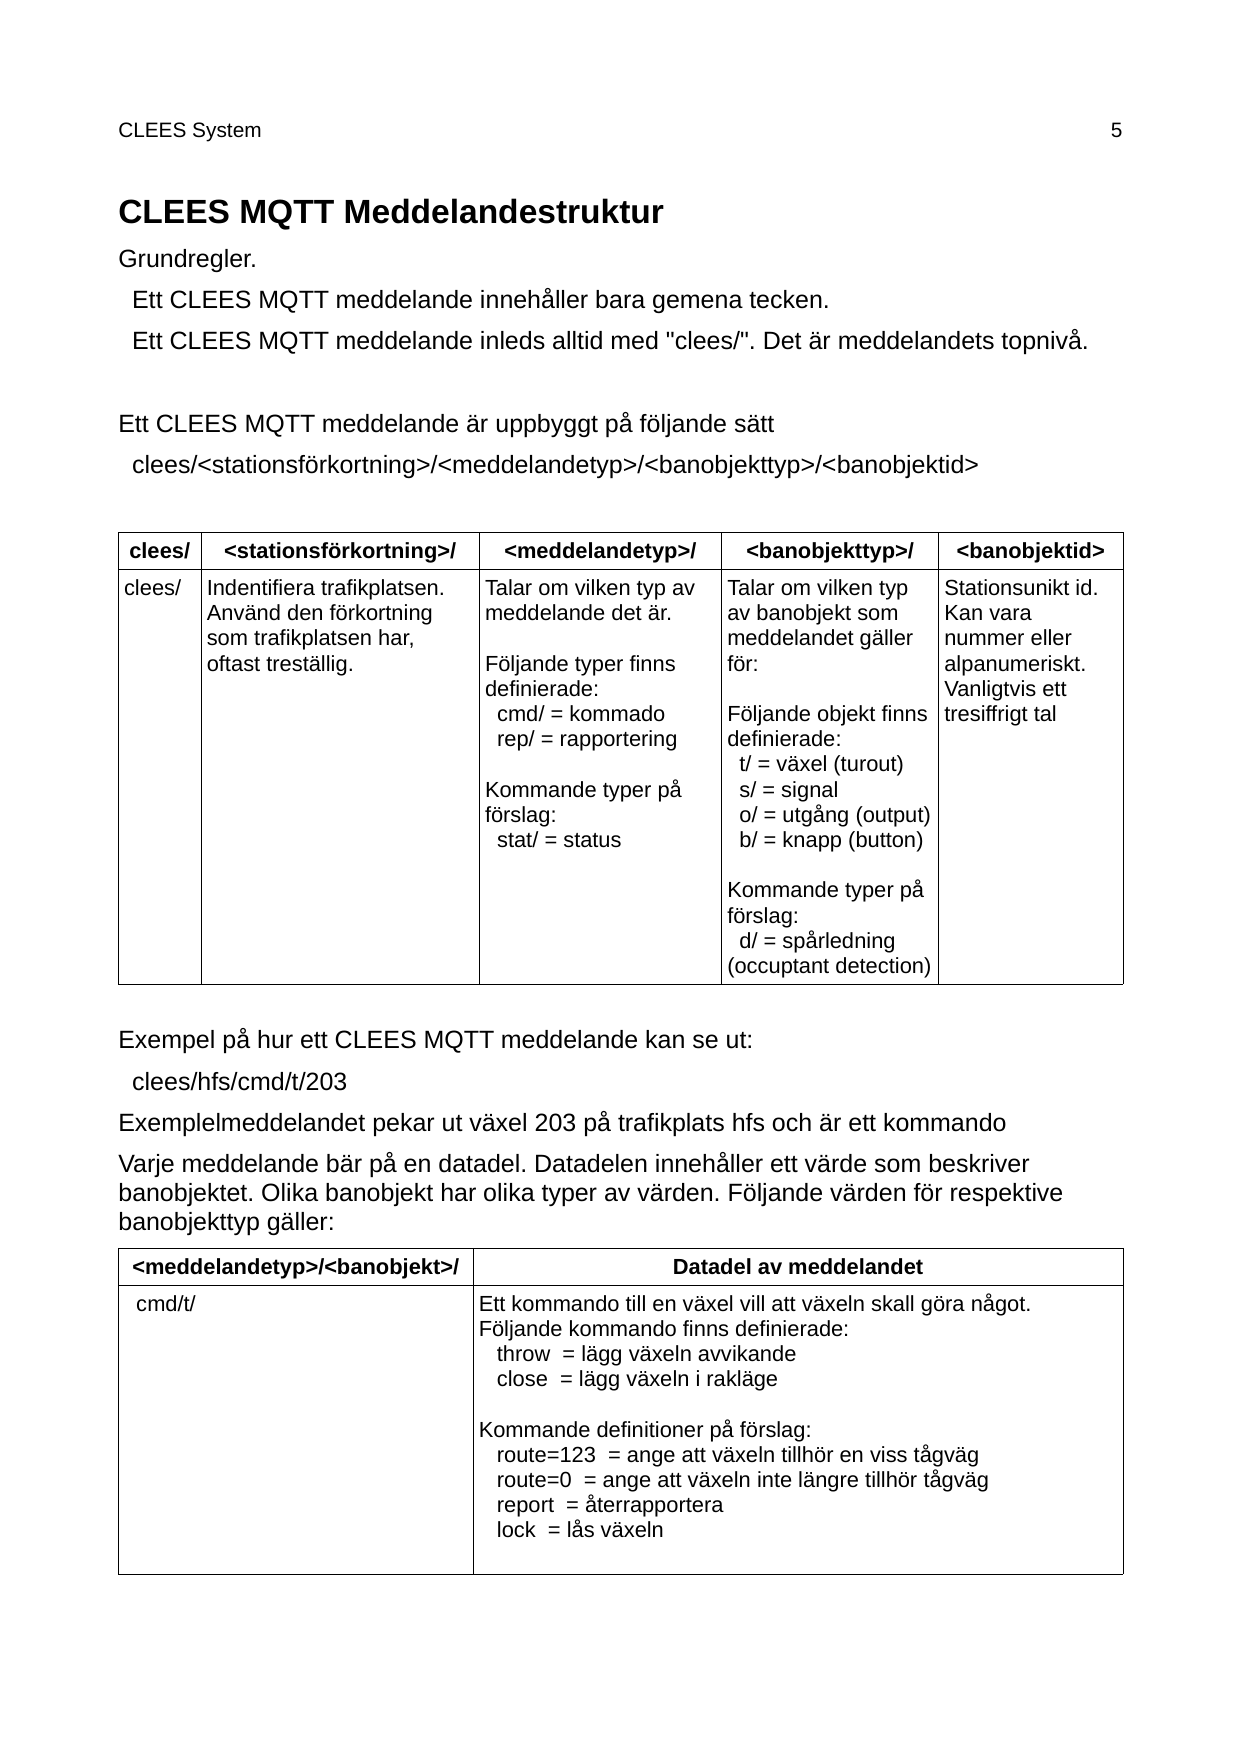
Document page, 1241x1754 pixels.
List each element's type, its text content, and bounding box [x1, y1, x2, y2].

table_header <meddelandetyp>/<banobjekt>/ [119, 1249, 473, 1284]
table_header <meddelandetyp>/ [480, 533, 721, 569]
subtitle CLEES MQTT Meddelandestruktur [118, 192, 1122, 231]
text Varje meddelande bär på en datadel. Datadelen innehåller ett värde som beskriver banobjektet. Olika banobjekt har olika typer av värden. Följande värden för respektive banobjekttyp gäller: [118, 1149, 1122, 1235]
text clees/<stationsförkortning>/<meddelandetyp>/<banobjekttyp>/<banobjektid> [118, 450, 1122, 478]
text Ett CLEES MQTT meddelande är uppbyggt på följande sätt [118, 408, 1122, 437]
table_header <banobjektid> [939, 533, 1123, 569]
table_header <stationsförkortning>/ [202, 533, 479, 569]
table_cell Indentifiera trafikplatsen. Använd den förkortning som trafikplatsen har, oftast treställig. [202, 570, 479, 984]
table_header clees/ [119, 533, 201, 569]
text clees/hfs/cmd/t/203 [118, 1067, 1122, 1095]
text Grundregler. [118, 243, 1122, 272]
text Exempel på hur ett CLEES MQTT meddelande kan se ut: [118, 1025, 1122, 1054]
text Ett CLEES MQTT meddelande inleds alltid med "clees/". Det är meddelandets topnivå. [118, 326, 1122, 355]
table_cell Talar om vilken typ av meddelande det är. Följande typer finns definierade: cmd/ = kommado rep/ = rapportering Kommande typer på förslag: stat/ = status [480, 570, 721, 984]
table_cell Ett kommando till en växel vill att växeln skall göra något. Följande kommando finns definierade: throw = lägg växeln avvikande close = lägg växeln i rakläge Kommande definitioner på förslag: route=123 = ange att växeln tillhör en viss tågväg route=0 = ange att växeln inte längre tillhör tågväg report = återrapportera lock = lås växeln [474, 1286, 1123, 1573]
table_cell Talar om vilken typ av banobjekt som meddelandet gäller för: Följande objekt finns definierade: t/ = växel (turout) s/ = signal o/ = utgång (output) b/ = knapp (button) Kommande typer på förslag: d/ = spårledning (occuptant detection) [722, 570, 938, 984]
table_header Datadel av meddelandet [474, 1249, 1123, 1284]
table_header <banobjekttyp>/ [722, 533, 938, 569]
table_cell cmd/t/ [119, 1286, 473, 1573]
table_cell Stationsunikt id. Kan vara nummer eller alpanumeriskt. Vanligtvis ett tresiffrigt tal [939, 570, 1123, 984]
table_cell clees/ [119, 570, 201, 984]
text Ett CLEES MQTT meddelande innehåller bara gemena tecken. [118, 285, 1122, 313]
text Exemplelmeddelandet pekar ut växel 203 på trafikplats hfs och är ett kommando [118, 1108, 1122, 1137]
